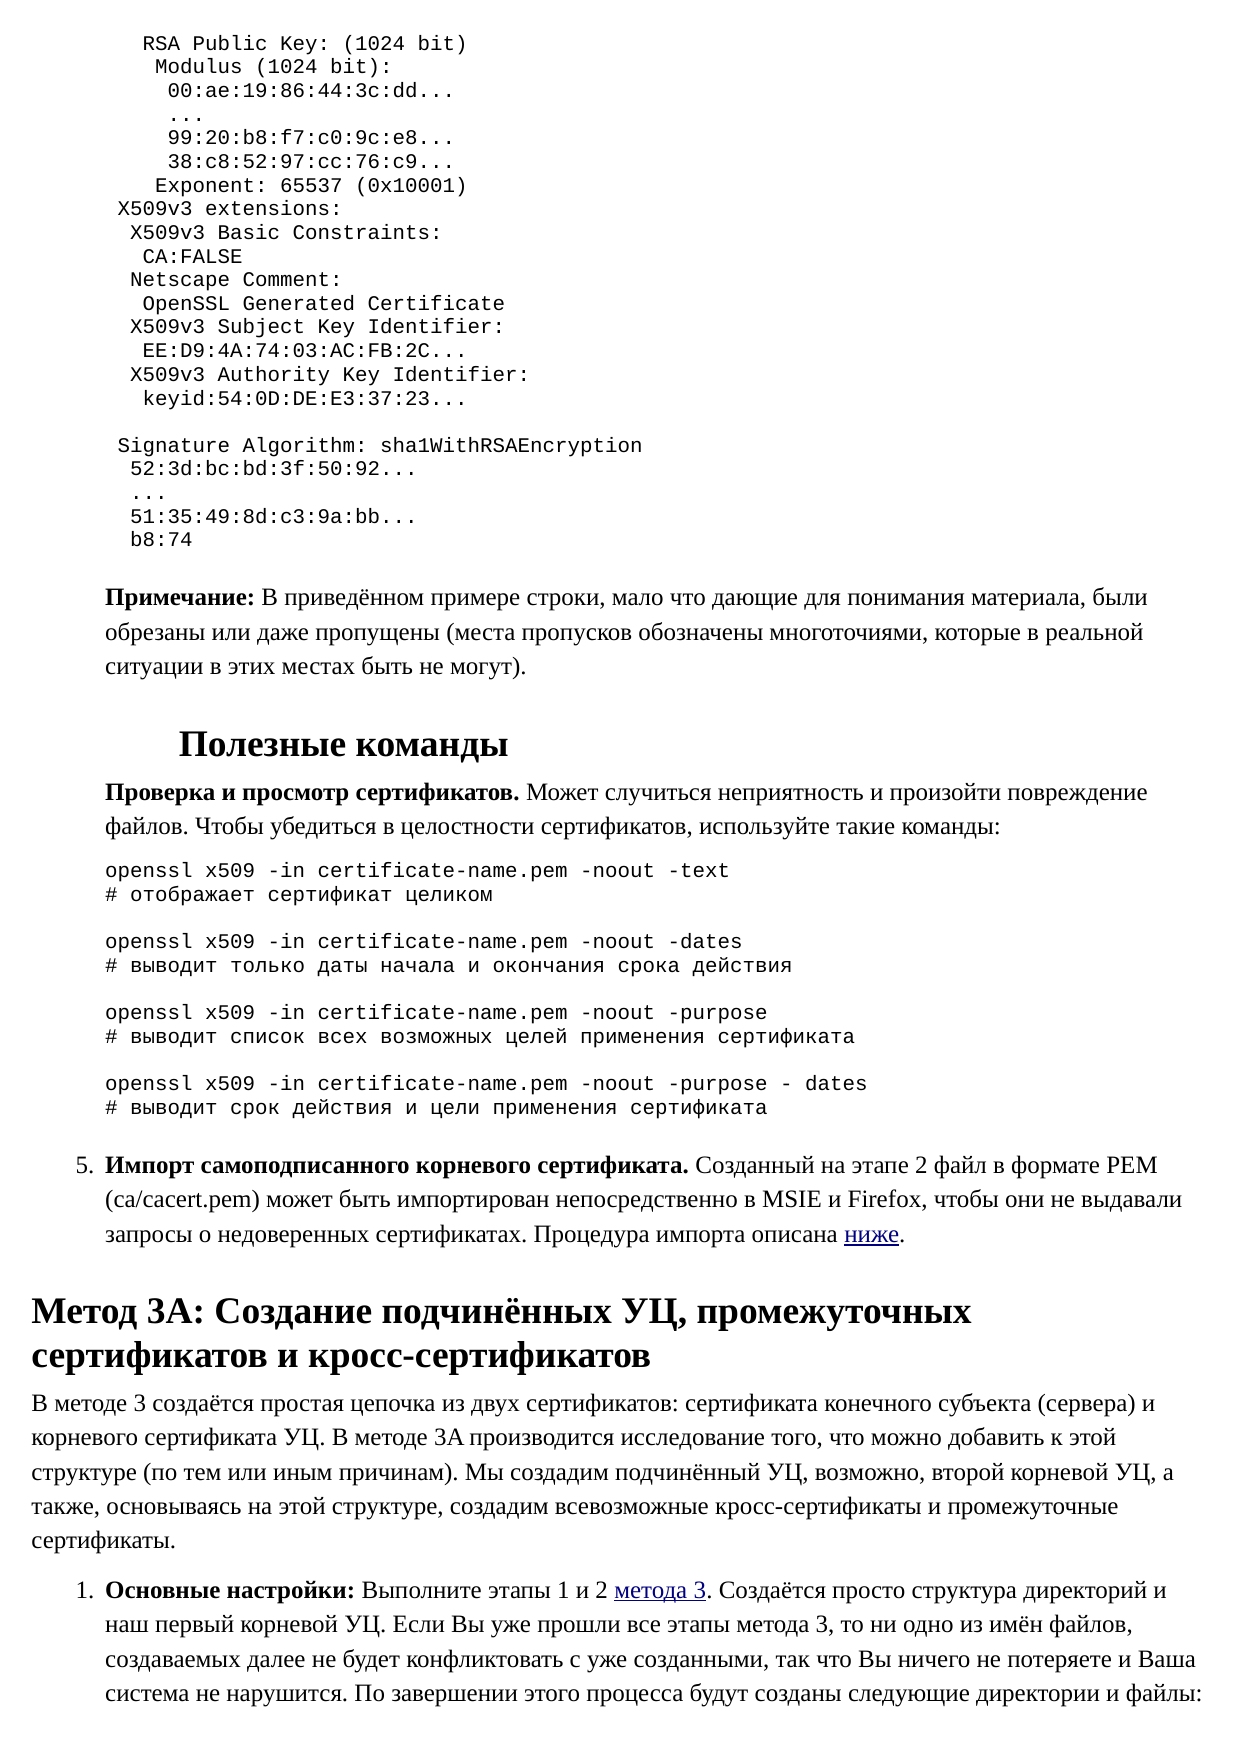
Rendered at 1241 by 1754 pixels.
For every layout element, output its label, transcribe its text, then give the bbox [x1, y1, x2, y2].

list ... [75, 104, 1212, 127]
list X509v3 Basic Constraints: [75, 222, 1212, 246]
list RSA Public Key: (1024 bit) [75, 33, 1212, 56]
list X509v3 Authority Key Identifier: [75, 364, 1212, 387]
list openssl x509 -in certificate-name.pem -noout -dates [75, 931, 1212, 955]
list b8:74 [75, 529, 1212, 553]
list Netscape Comment: [75, 269, 1212, 293]
list CA:FALSE [75, 246, 1212, 269]
list openssl x509 -in certificate-name.pem -noout -purpose [75, 1002, 1212, 1026]
list openssl x509 -in certificate-name.pem -noout -text [75, 861, 1212, 884]
list # выводит срок действия и цели применения сертификата [75, 1097, 1212, 1121]
list Modulus (1024 bit): [75, 56, 1212, 80]
list 38:c8:52:97:cc:76:c9... [75, 151, 1212, 175]
list 52:3d:bc:bd:3f:50:92... [75, 458, 1212, 482]
list # выводит список всех возможных целей применения сертификата [75, 1026, 1212, 1050]
list X509v3 extensions: [75, 198, 1212, 222]
text В методе 3 создаётся простая цепочка из двух сертификатов: сертификата конечного субъекта (сервера) и корневого сертификата УЦ. В методе 3A производится исследование того, что можно добавить к этой структуре (по тем или иным причинам). Мы создадим подчинённый УЦ, возможно, второй корневой УЦ, а также, основываясь на этой структуре, создадим всевозможные кросс-сертификаты и промежуточные сертификаты. [31, 1388, 1212, 1554]
list EE:D9:4A:74:03:AC:FB:2C... [75, 340, 1212, 364]
list 99:20:b8:f7:c0:9c:e8... [75, 127, 1212, 151]
list Signature Algorithm: sha1WithRSAEncryption [75, 435, 1212, 458]
subtitle Метод 3A: Создание подчинённых УЦ, промежуточных сертификатов и кросс-сертификатов [31, 1289, 1212, 1375]
list Проверка и просмотр сертификатов. Может случиться неприятность и произойти повреждение файлов. Чтобы убедиться в целостности сертификатов, используйте такие команды: [75, 777, 1212, 840]
list OpenSSL Generated Certificate [75, 293, 1212, 317]
subtitle Полезные команды [149, 721, 1212, 764]
list # выводит только даты начала и окончания срока действия [75, 955, 1212, 979]
list 00:ae:19:86:44:3c:dd... [75, 80, 1212, 104]
list Импорт самоподписанного корневого сертификата. Созданный на этапе 2 файл в формате PEM (ca/cacert.pem) может быть импортирован непосредственно в MSIE и Firefox, чтобы они не выдавали запросы о недоверенных сертификатах. Процедура импорта описана ниже. [75, 1150, 1212, 1248]
list X509v3 Subject Key Identifier: [75, 317, 1212, 340]
list Основные настройки: Выполните этапы 1 и 2 метода 3. Создаётся просто структура директорий и наш первый корневой УЦ. Если Вы уже прошли все этапы метода 3, то ни одно из имён файлов, создаваемых далее не будет конфликтовать с уже созданными, так что Вы ничего не потеряете и Ваша система не нарушится. По завершении этого процесса будут созданы следующие директории и файлы: [75, 1575, 1212, 1707]
list # отображает сертификат целиком [75, 884, 1212, 908]
list Примечание: В приведённом примере строки, мало что дающие для понимания материала, были обрезаны или даже пропущены (места пропусков обозначены многоточиями, которые в реальной ситуации в этих местах быть не могут). [75, 582, 1212, 680]
list keyid:54:0D:DE:E3:37:23... [75, 387, 1212, 411]
list openssl x509 -in certificate-name.pem -noout -purpose - dates [75, 1073, 1212, 1097]
list Exponent: 65537 (0x10001) [75, 175, 1212, 198]
list ... [75, 482, 1212, 506]
list 51:35:49:8d:c3:9a:bb... [75, 506, 1212, 529]
